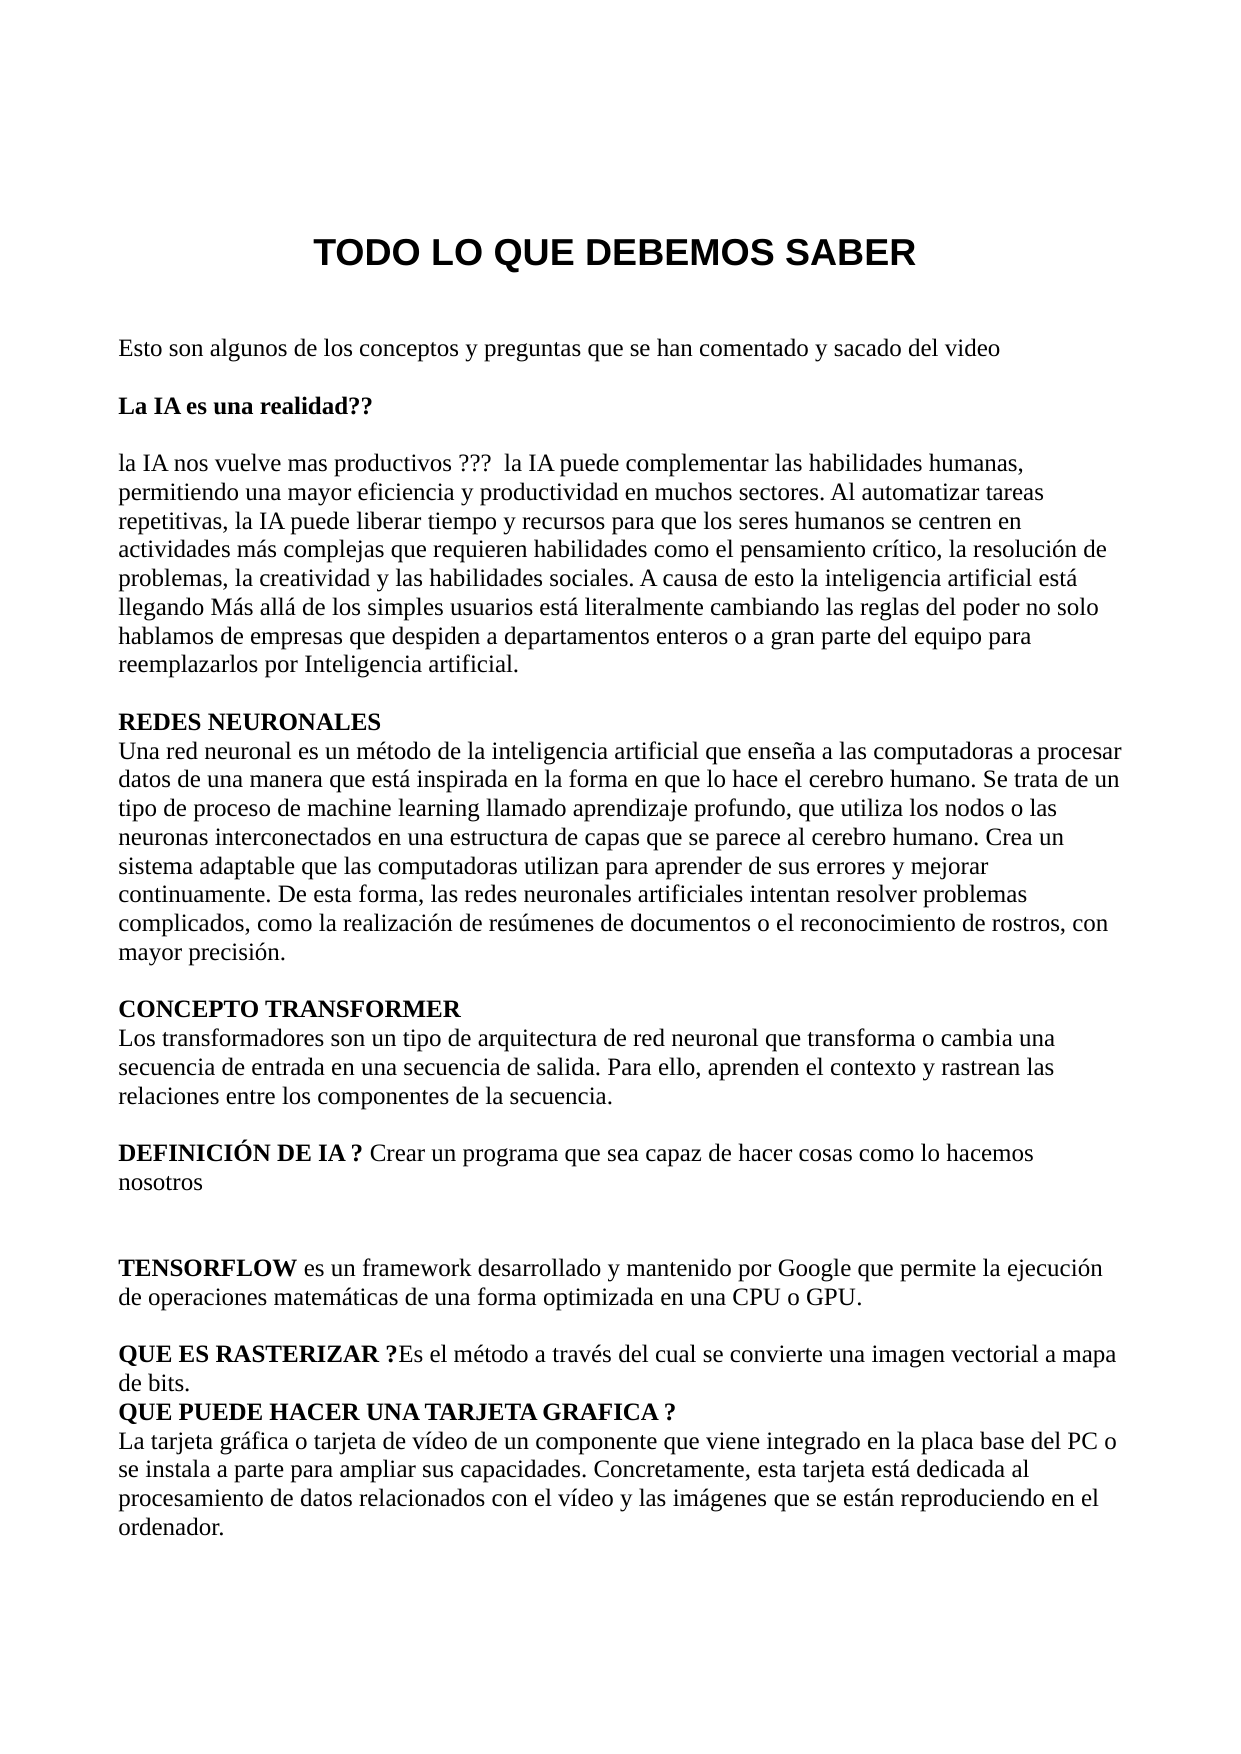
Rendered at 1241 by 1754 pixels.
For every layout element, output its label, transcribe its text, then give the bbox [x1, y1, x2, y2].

text la IA nos vuelve mas productivos ??? la IA puede complementar las habilidades humanas, permitiendo una mayor eficiencia y productividad en muchos sectores. Al automatizar tareas repetitivas, la IA puede liberar tiempo y recursos para que los seres humanos se centren en actividades más complejas que requieren habilidades como el pensamiento crítico, la resolución de problemas, la creatividad y las habilidades sociales. A causa de esto la inteligencia artificial está llegando Más allá de los simples usuarios está literalmente cambiando las reglas del poder no solo hablamos de empresas que despiden a departamentos enteros o a gran parte del equipo para reemplazarlos por Inteligencia artificial. [118, 448, 1122, 678]
text TENSORFLOW es un framework desarrollado y mantenido por Google que permite la ejecución de operaciones matemáticas de una forma optimizada en una CPU o GPU. [118, 1253, 1122, 1311]
text REDES NEURONALES [118, 707, 1122, 736]
text Los transformadores son un tipo de arquitectura de red neuronal que transforma o cambia una secuencia de entrada en una secuencia de salida. Para ello, aprenden el contexto y rastrean las relaciones entre los componentes de la secuencia. [118, 1023, 1122, 1109]
text La tarjeta gráfica o tarjeta de vídeo de un componente que viene integrado en la placa base del PC o se instala a parte para ampliar sus capacidades. Concretamente, esta tarjeta está dedicada al procesamiento de datos relacionados con el vídeo y las imágenes que se están reproduciendo en el ordenador. [118, 1426, 1122, 1541]
text La IA es una realidad?? [118, 391, 1122, 419]
text QUE PUEDE HACER UNA TARJETA GRAFICA ? [118, 1397, 1122, 1426]
text QUE ES RASTERIZAR ?Es el método a través del cual se convierte una imagen vectorial a mapa de bits. [118, 1339, 1122, 1397]
text CONCEPTO TRANSFORMER [118, 994, 1122, 1023]
text Esto son algunos de los conceptos y preguntas que se han comentado y sacado del video [118, 333, 1122, 362]
text Una red neuronal es un método de la inteligencia artificial que enseña a las computadoras a procesar datos de una manera que está inspirada en la forma en que lo hace el cerebro humano. Se trata de un tipo de proceso de machine learning llamado aprendizaje profundo, que utiliza los nodos o las neuronas interconectados en una estructura de capas que se parece al cerebro humano. Crea un sistema adaptable que las computadoras utilizan para aprender de sus errores y mejorar continuamente. De esta forma, las redes neuronales artificiales intentan resolver problemas complicados, como la realización de resúmenes de documentos o el reconocimiento de rostros, con mayor precisión. [118, 736, 1122, 966]
subtitle TODO LO QUE DEBEMOS SABER [118, 230, 1122, 273]
text DEFINICIÓN DE IA ? Crear un programa que sea capaz de hacer cosas como lo hacemos nosotros [118, 1138, 1122, 1196]
